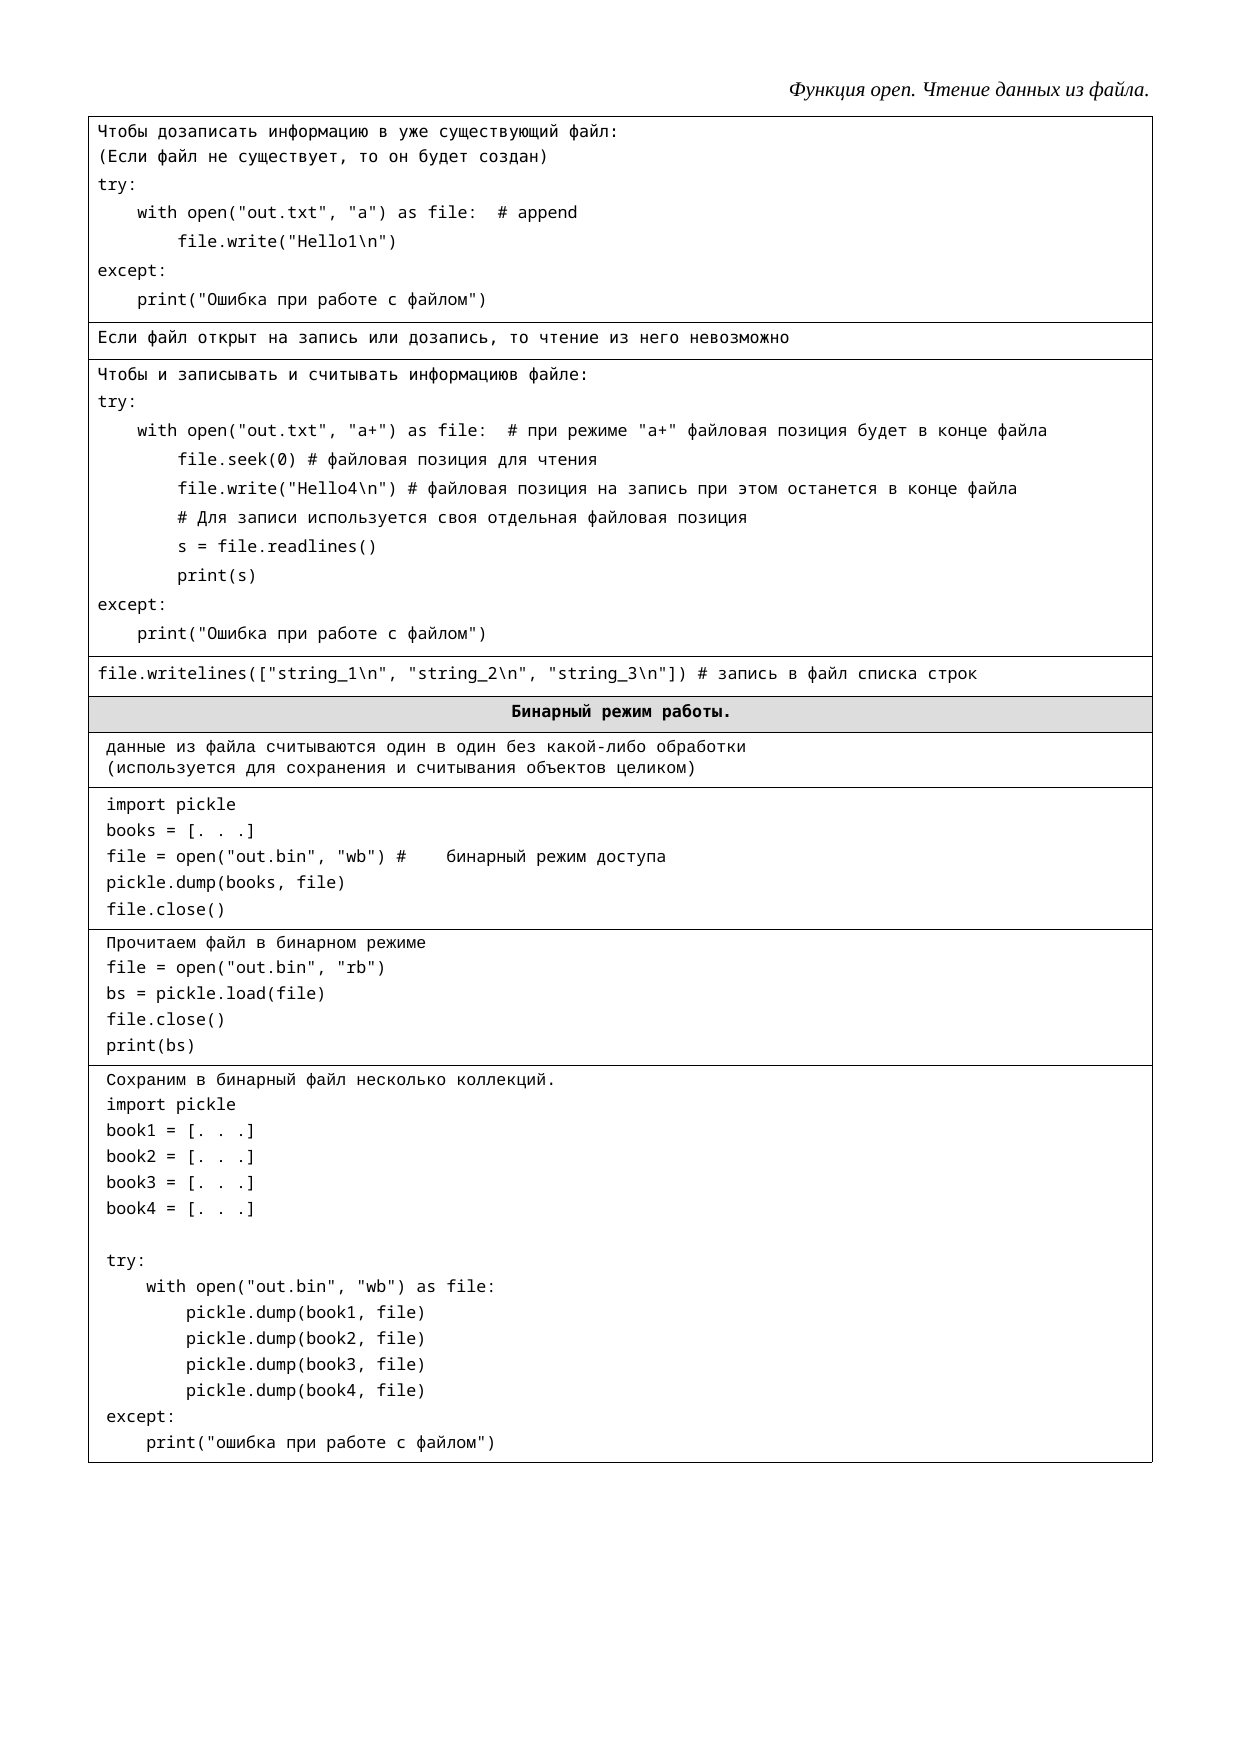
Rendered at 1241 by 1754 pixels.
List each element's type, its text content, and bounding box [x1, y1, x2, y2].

table_cell Если файл открыт на запись или дозапись, то чтение из него невозможно [89, 323, 1152, 359]
table_cell Чтобы дозаписать информацию в уже существующий файл: (Если файл не существует, то он будет создан) try: with open("out.txt", "a") as file: # append file.write("Hello1\n") except: print("Ошибка при работе с файлом") [89, 117, 1152, 322]
table_cell Бинарный режим работы. [89, 697, 1152, 732]
table_cell import pickle books = [. . .] file = open("out.bin", "wb") # бинарный режим доступа pickle.dump(books, file) file.close() [89, 788, 1152, 928]
table_cell данные из файла считываются один в один без какой-либо обработки (используется для сохранения и считывания объектов целиком) [89, 733, 1152, 787]
table_cell Прочитаем файл в бинарном режиме file = open("out.bin", "rb") bs = pickle.load(file) file.close() print(bs) [89, 930, 1152, 1065]
table_cell Сохраним в бинарный файл несколько коллекций. import pickle book1 = [. . .] book2 = [. . .] book3 = [. . .] book4 = [. . .] try: with open("out.bin", "wb") as file: pickle.dump(book1, file) pickle.dump(book2, file) pickle.dump(book3, file) pickle.dump(book4, file) except: print("ошибка при работе с файлом") [89, 1066, 1152, 1462]
table_cell file.writelines(["string_1\n", "string_2\n", "string_3\n"]) # запись в файл списка строк [89, 657, 1152, 696]
table_cell Чтобы и записывать и считывать информациюв файле: try: with open("out.txt", "a+") as file: # при режиме "a+" файловая позиция будет в конце файла file.seek(0) # файловая позиция для чтения file.write("Hello4\n") # файловая позиция на запись при этом останется в конце файла # Для записи используется своя отдельная файловая позиция s = file.readlines() print(s) except: print("Ошибка при работе с файлом") [89, 360, 1152, 656]
